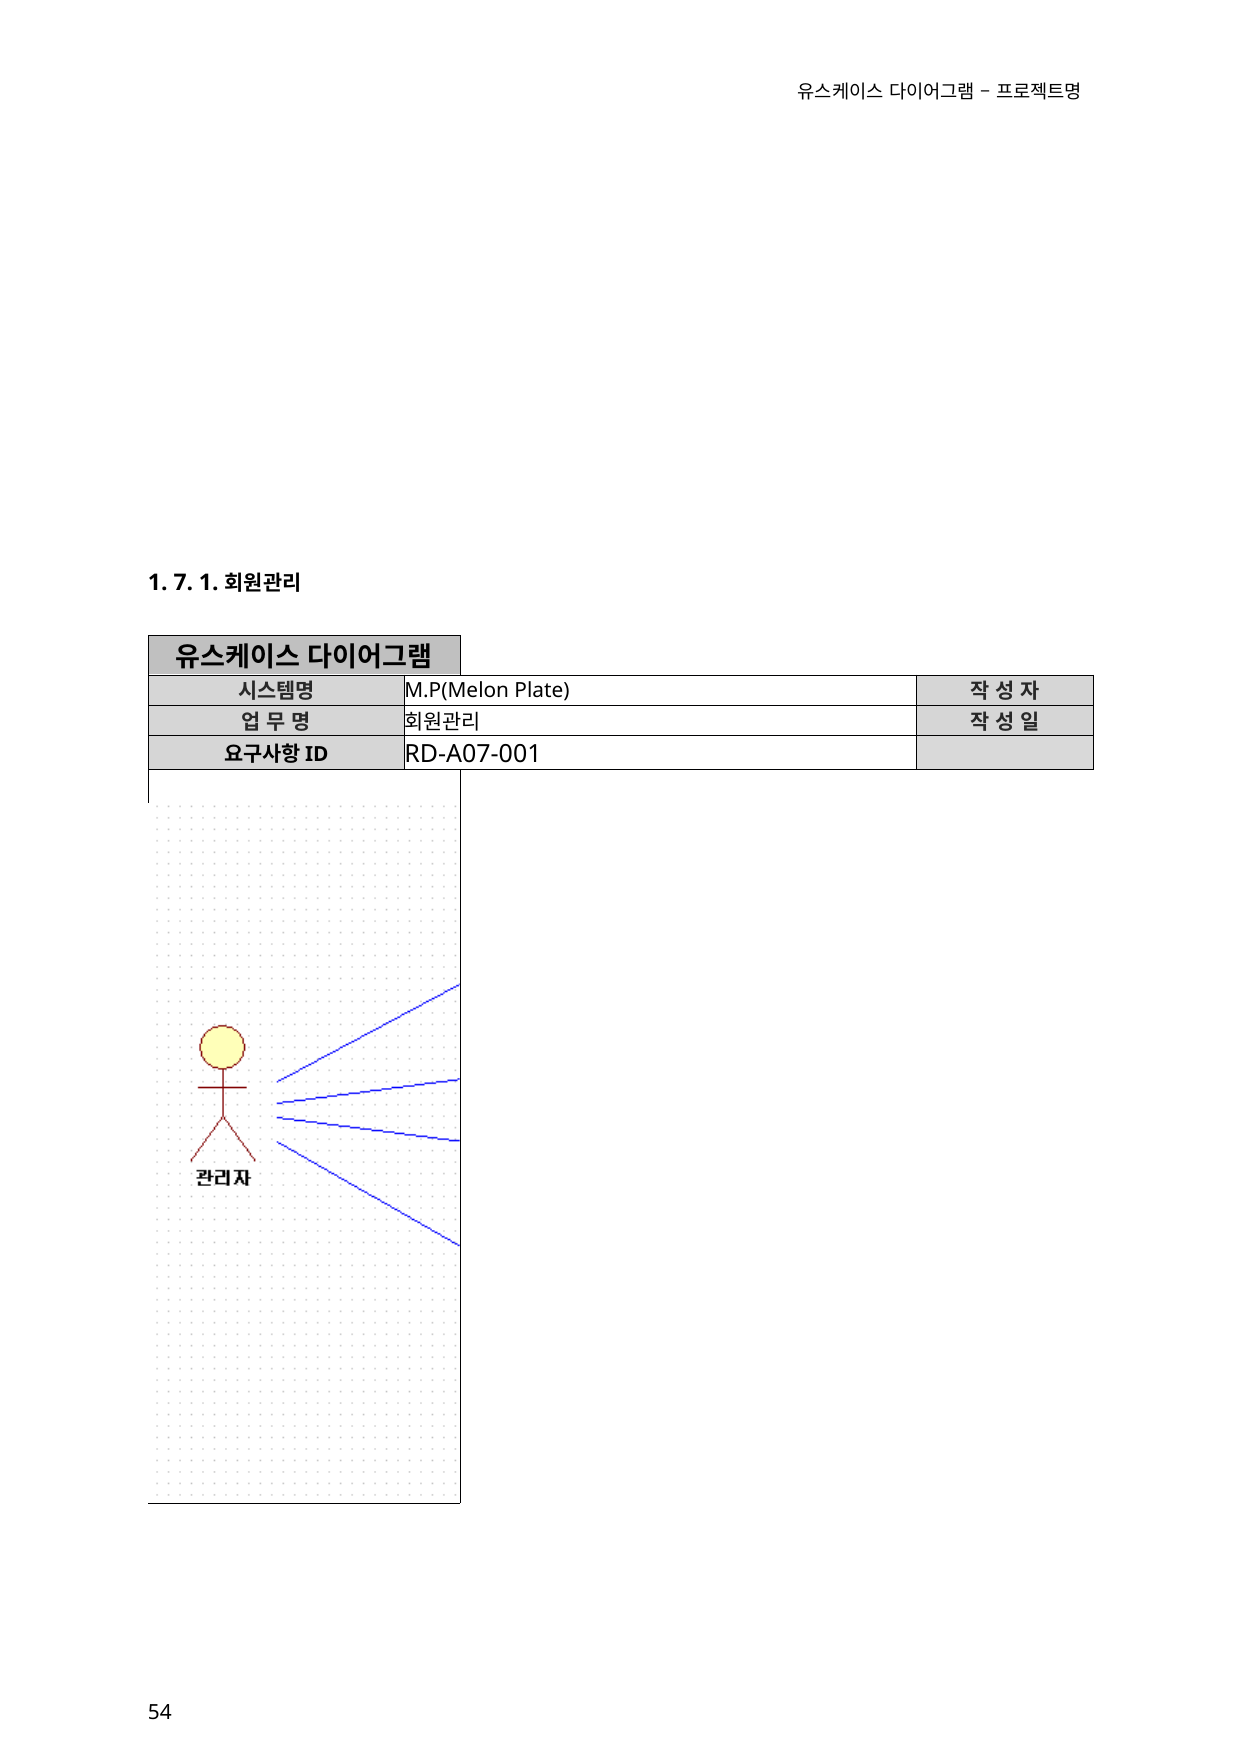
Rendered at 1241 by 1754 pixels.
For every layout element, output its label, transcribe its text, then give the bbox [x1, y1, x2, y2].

title 1. 7. 1. 회원관리 [148, 560, 1092, 598]
table_cell 요구사항ID [149, 736, 404, 769]
table_cell M.P(Melon Plate) [405, 676, 916, 705]
table_header [461, 635, 1093, 674]
table_cell 업 무 명 [149, 706, 404, 735]
table_cell 작 성 자 [917, 676, 1093, 705]
table_cell [917, 736, 1093, 769]
table_cell 작 성 일 [917, 706, 1093, 735]
picture [148, 803, 460, 1503]
table_cell 시스템명 [149, 676, 404, 705]
table_cell RD-A07-001 [405, 736, 916, 769]
table_cell [149, 770, 460, 803]
table_cell [461, 770, 1093, 1503]
table_header 유스케이스 다이어그램 [149, 636, 460, 674]
table_cell 회원관리 [405, 706, 916, 735]
